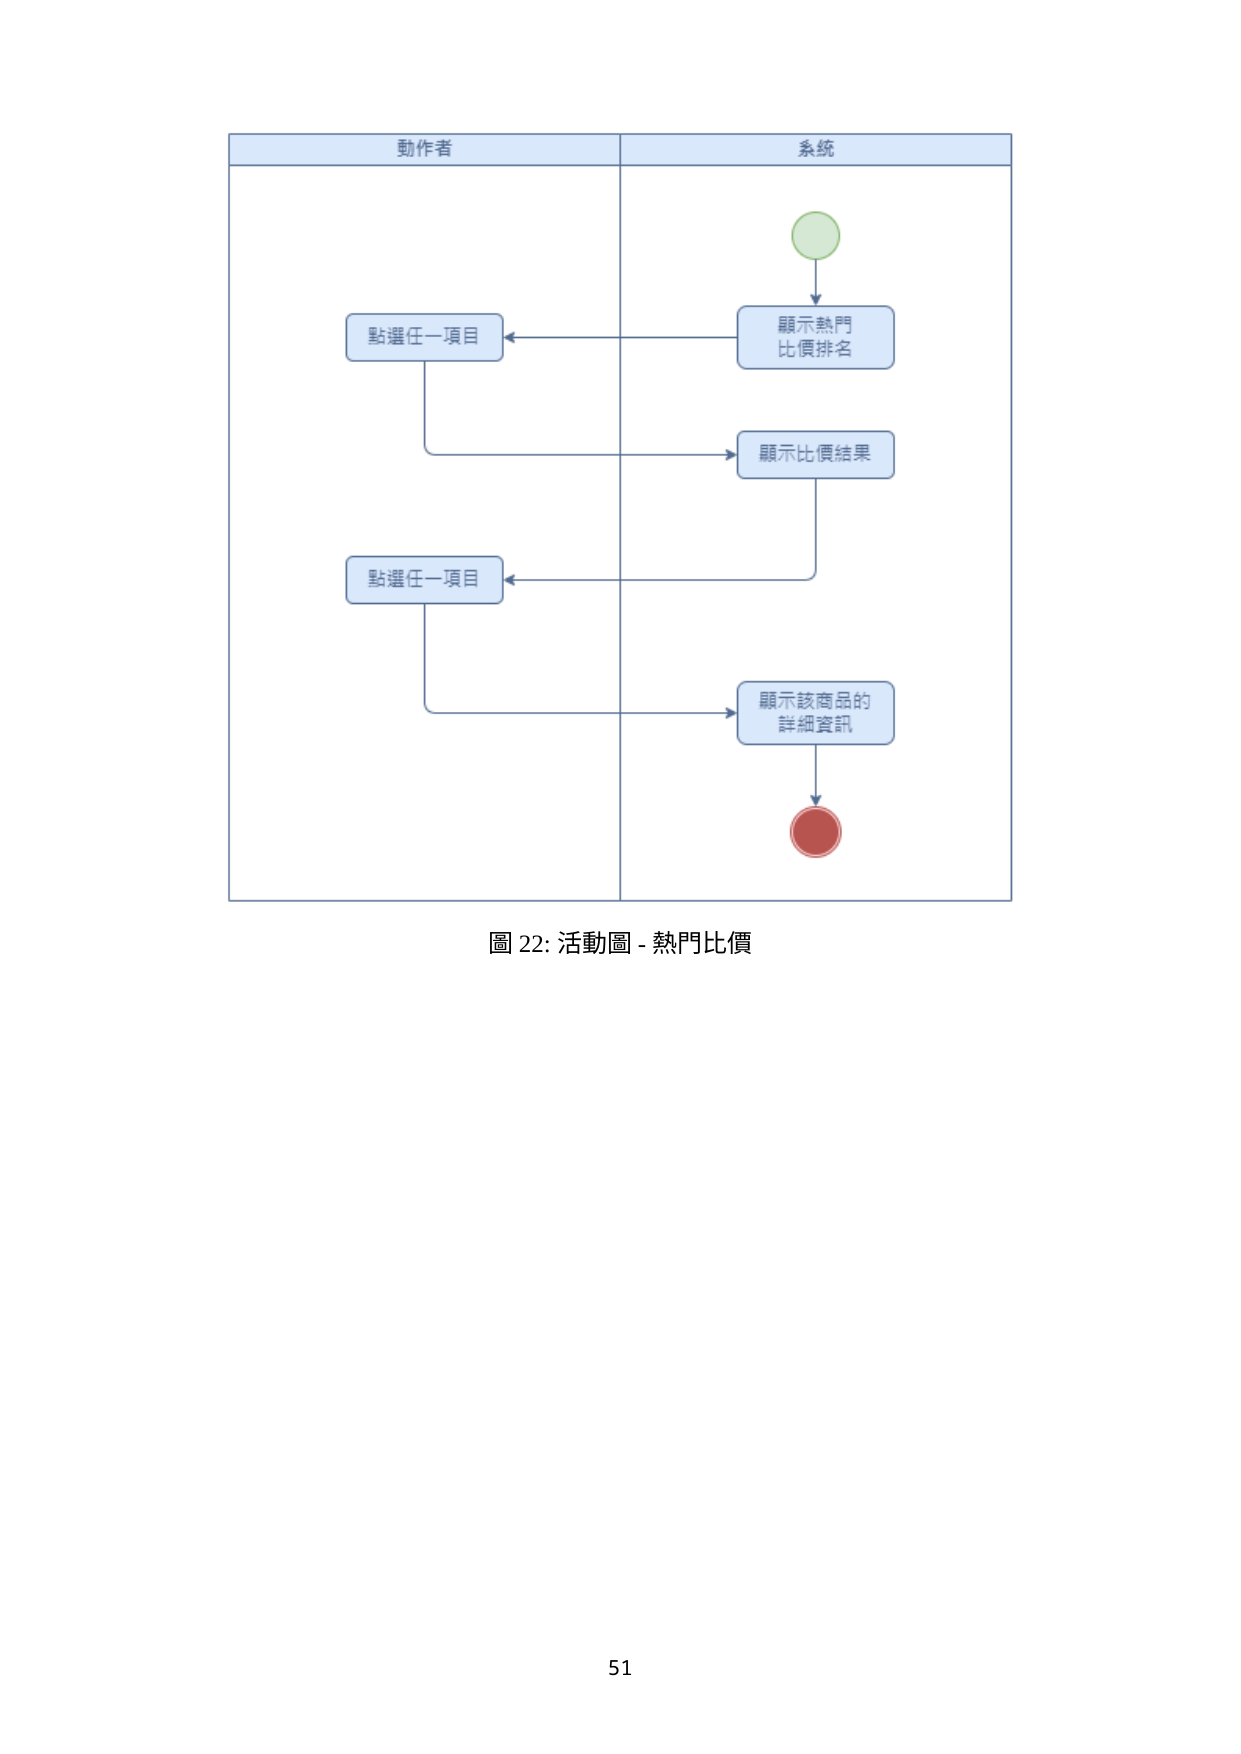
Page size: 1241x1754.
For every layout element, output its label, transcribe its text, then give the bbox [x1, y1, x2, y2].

picture [216, 121, 1024, 916]
text 圖 22: 活動圖 - 熱門比價 [216, 916, 1024, 960]
